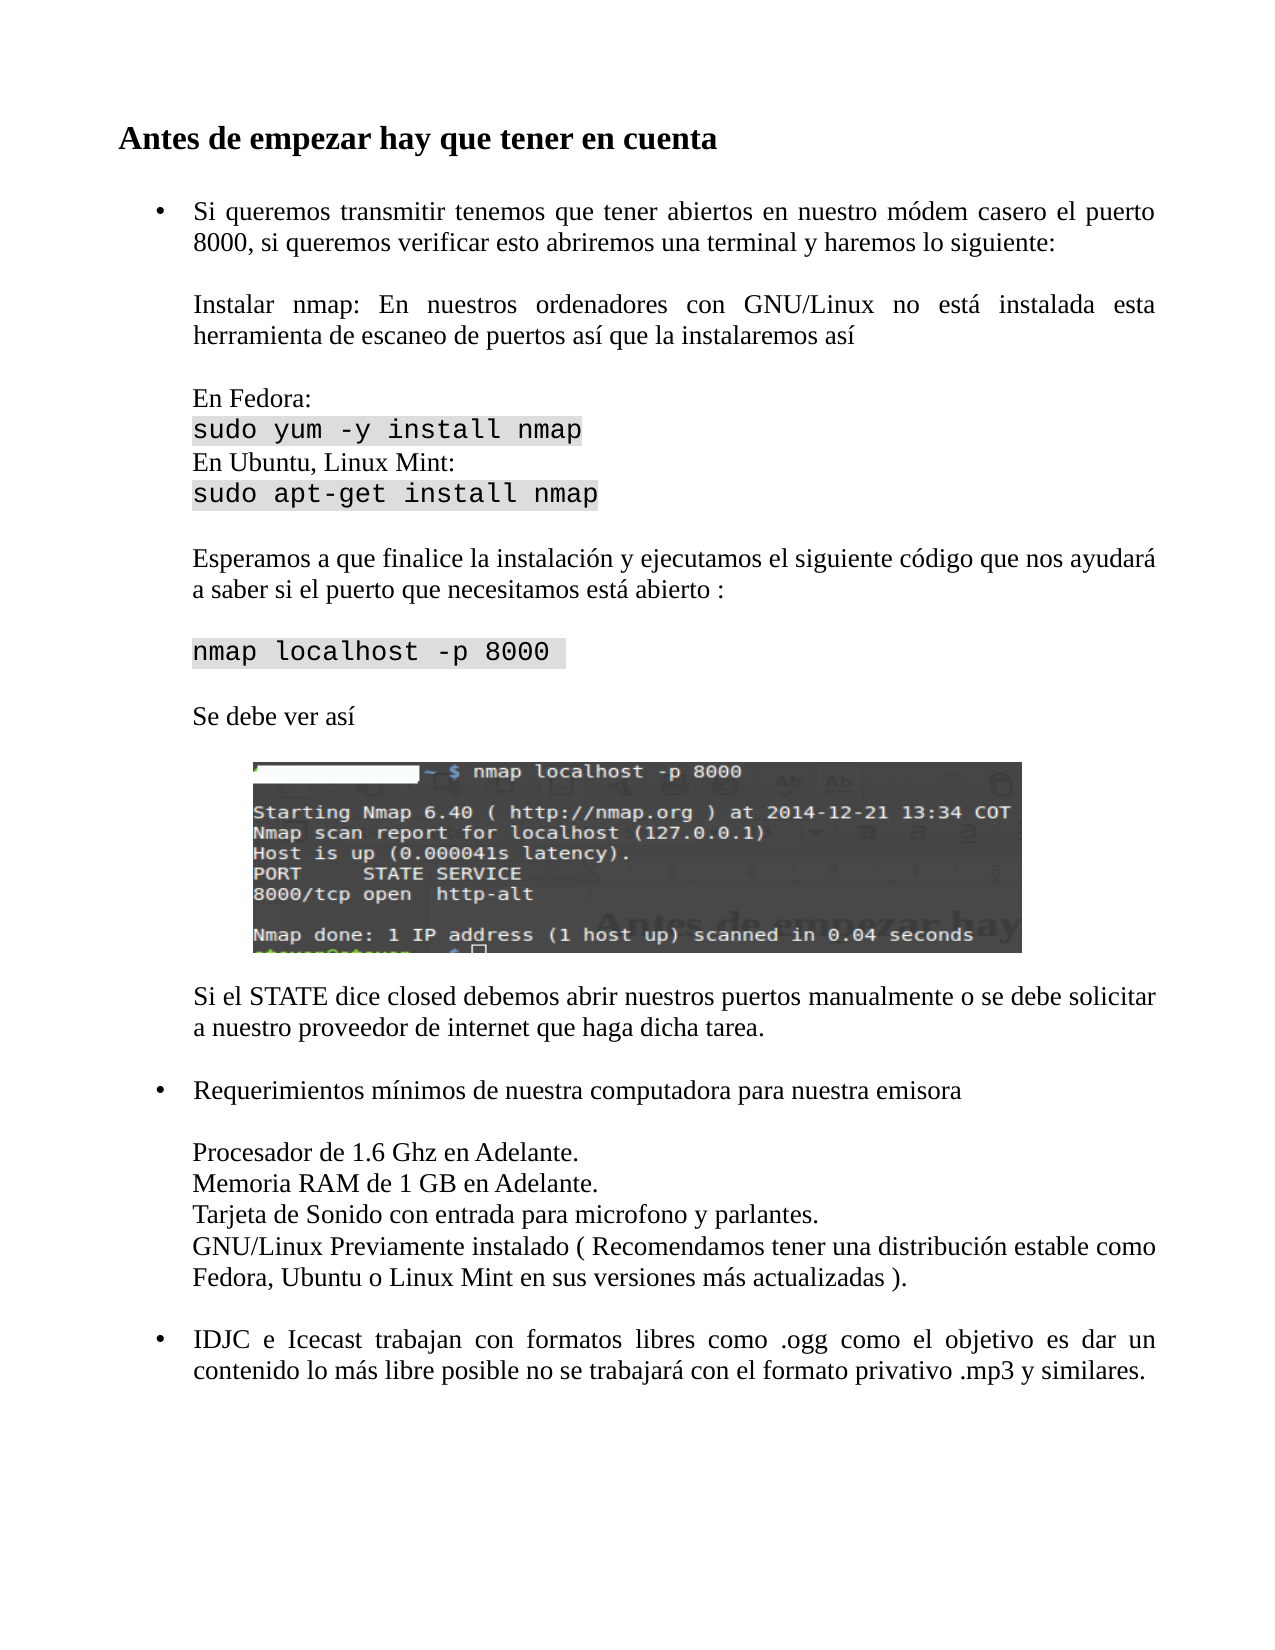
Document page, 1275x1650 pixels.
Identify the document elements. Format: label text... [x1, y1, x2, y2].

list IDJC e Icecast trabajan con formatos libres como .ogg como el objetivo es dar un contenido lo más libre posible no se trabajará con el formato privativo .mp3 y similares. [156, 1323, 1157, 1386]
picture [253, 762, 1022, 953]
text nmap localhost -p 8000 [118, 636, 1157, 669]
list Requerimientos mínimos de nuestra computadora para nuestra emisora [156, 1074, 1157, 1105]
list Si el STATE dice closed debemos abrir nuestros puertos manualmente o se debe solicitar a nuestro proveedor de internet que haga dicha tarea. [156, 980, 1157, 1043]
text Tarjeta de Sonido con entrada para microfono y parlantes. [118, 1198, 1157, 1230]
list Si queremos transmitir tenemos que tener abiertos en nuestro módem casero el puerto 8000, si queremos verificar esto abriremos una terminal y haremos lo siguiente: [156, 195, 1157, 257]
text GNU/Linux Previamente instalado ( Recomendamos tener una distribución estable como Fedora, Ubuntu o Linux Mint en sus versiones más actualizadas ). [118, 1230, 1157, 1292]
text sudo apt-get install nmap [118, 477, 1157, 511]
text sudo yum -y install nmap [118, 413, 1157, 446]
text En Fedora: [118, 382, 1157, 413]
text Esperamos a que finalice la instalación y ejecutamos el siguiente código que nos ayudará a saber si el puerto que necesitamos está abierto : [118, 542, 1157, 604]
list Instalar nmap: En nuestros ordenadores con GNU/Linux no está instalada esta herramienta de escaneo de puertos así que la instalaremos así [156, 288, 1157, 351]
text Se debe ver así [118, 700, 1157, 731]
text Memoria RAM de 1 GB en Adelante. [118, 1167, 1157, 1198]
text Procesador de 1.6 Ghz en Adelante. [118, 1136, 1157, 1167]
text Antes de empezar hay que tener en cuenta [118, 118, 1157, 156]
text En Ubuntu, Linux Mint: [118, 446, 1157, 477]
